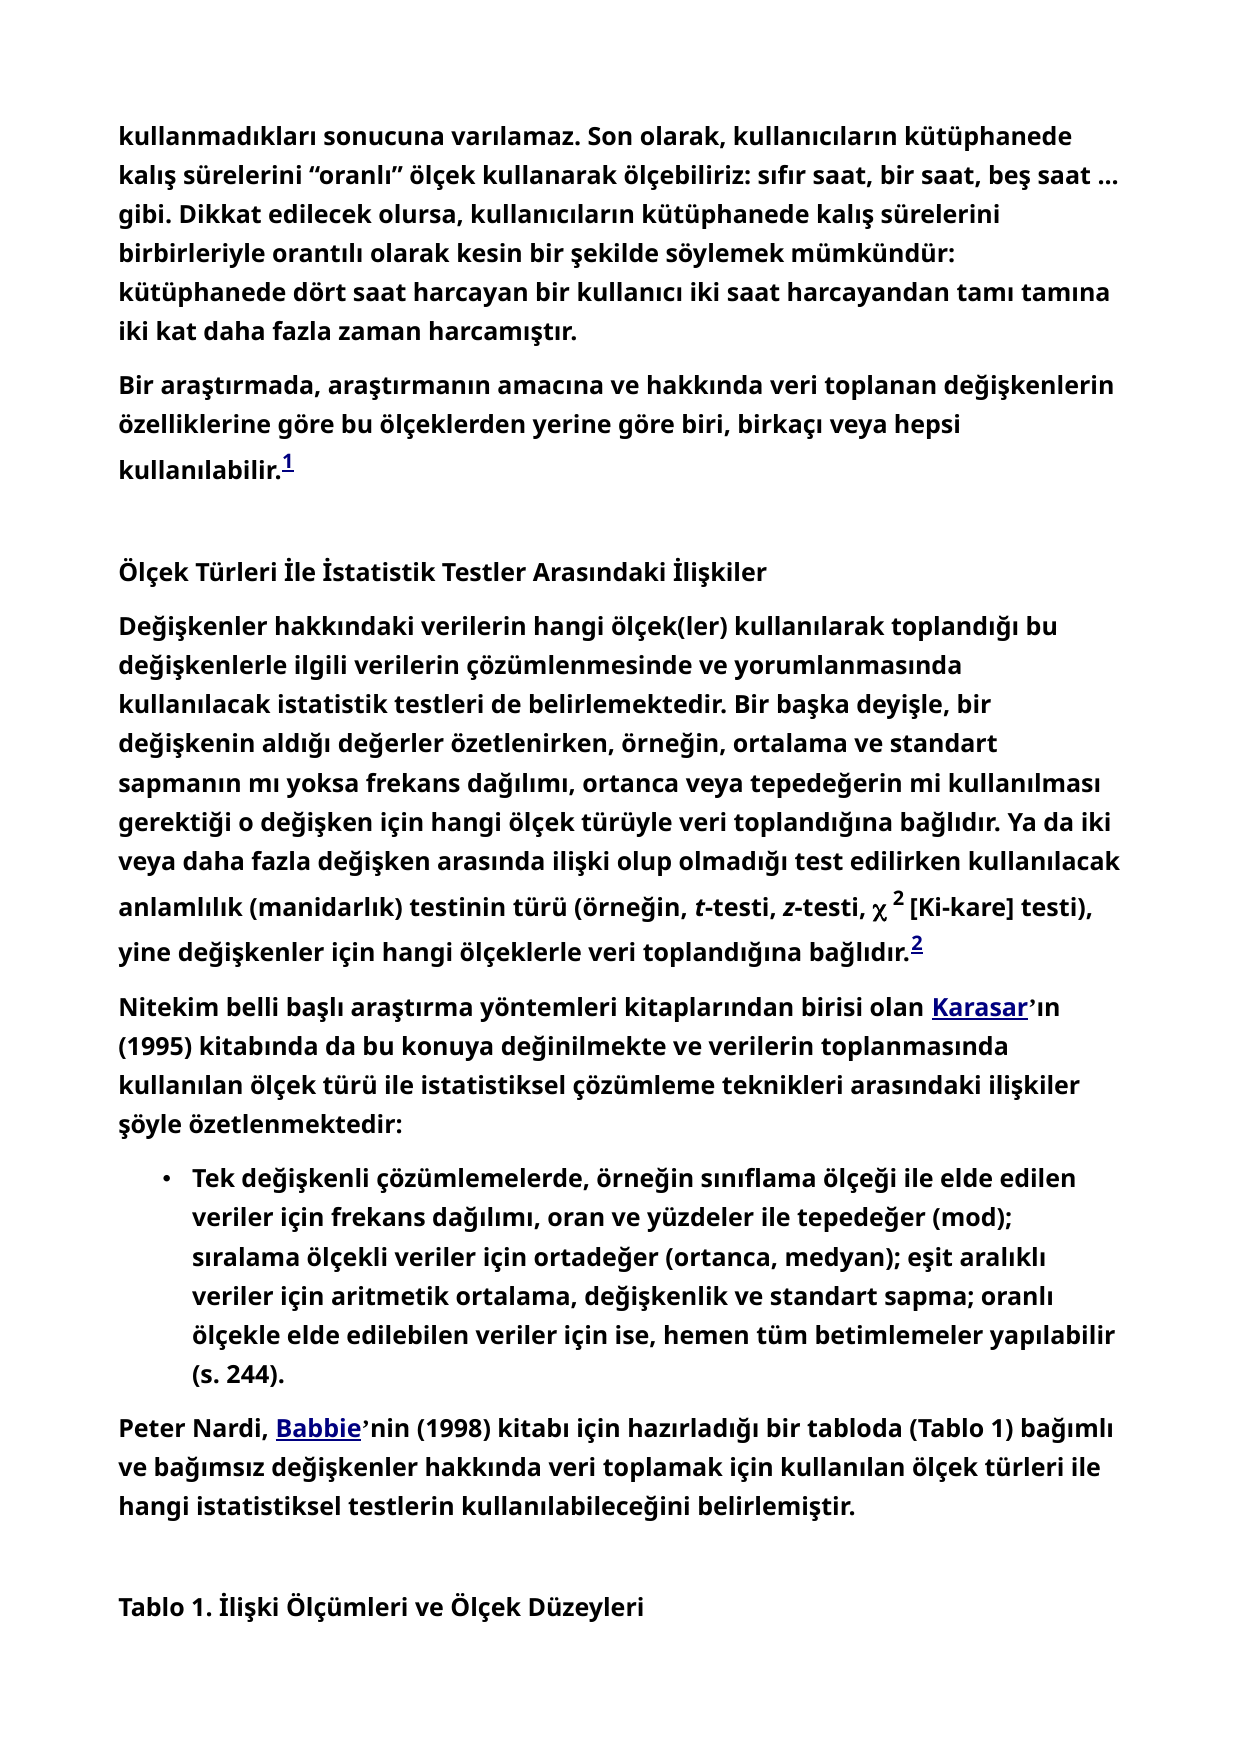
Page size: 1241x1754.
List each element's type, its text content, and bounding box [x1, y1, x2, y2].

text Bir araştırmada, araştırmanın amacına ve hakkında veri toplanan değişkenlerin özelliklerine göre bu ölçeklerden yerine göre biri, birkaçı veya hepsi kullanılabilir.1 [118, 368, 1122, 487]
text Nitekim belli başlı araştırma yöntemleri kitaplarından birisi olan Karasar’ın (1995) kitabında da bu konuya değinilmekte ve verilerin toplanmasında kullanılan ölçek türü ile istatistiksel çözümleme teknikleri arasındaki ilişkiler şöyle özetlenmektedir: [118, 989, 1122, 1141]
text Ölçek Türleri İle İstatistik Testler Arasındaki İlişkiler [118, 555, 1122, 589]
text kullanmadıkları sonucuna varılamaz. Son olarak, kullanıcıların kütüphanede kalış sürelerini “oranlı” ölçek kullanarak ölçebiliriz: sıfır saat, bir saat, beş saat ... gibi. Dikkat edilecek olursa, kullanıcıların kütüphanede kalış sürelerini birbirleriyle orantılı olarak kesin bir şekilde söylemek mümkündür: kütüphanede dört saat harcayan bir kullanıcı iki saat harcayandan tamı tamına iki kat daha fazla zaman harcamıştır. [118, 118, 1122, 348]
text Değişkenler hakkındaki verilerin hangi ölçek(ler) kullanılarak toplandığı bu değişkenlerle ilgili verilerin çözümlenmesinde ve yorumlanmasında kullanılacak istatistik testleri de belirlemektedir. Bir başka deyişle, bir değişkenin aldığı değerler özetlenirken, örneğin, ortalama ve standart sapmanın mı yoksa frekans dağılımı, ortanca veya tepedeğerin mi kullanılması gerektiği o değişken için hangi ölçek türüyle veri toplandığına bağlıdır. Ya da iki veya daha fazla değişken arasında ilişki olup olmadığı test edilirken kullanılacak anlamlılık (manidarlık) testinin türü (örneğin, t-testi, z-testi, c 2 [Ki-kare] testi), yine değişkenler için hangi ölçeklerle veri toplandığına bağlıdır.2 [118, 608, 1122, 969]
text Peter Nardi, Babbie’nin (1998) kitabı için hazırladığı bir tabloda (Tablo 1) bağımlı ve bağımsız değişkenler hakkında veri toplamak için kullanılan ölçek türleri ile hangi istatistiksel testlerin kullanılabileceğini belirlemiştir. [118, 1410, 1122, 1523]
list Tek değişkenli çözümlemelerde, örneğin sınıflama ölçeği ile elde edilen veriler için frekans dağılımı, oran ve yüzdeler ile tepedeğer (mod); sıralama ölçekli veriler için ortadeğer (ortanca, medyan); eşit aralıklı veriler için aritmetik ortalama, değişkenlik ve standart sapma; oranlı ölçekle elde edilebilen veriler için ise, hemen tüm betimlemeler yapılabilir (s. 244). [162, 1161, 1122, 1391]
text Tablo 1. İlişki Ölçümleri ve Ölçek Düzeyleri [118, 1590, 1122, 1624]
